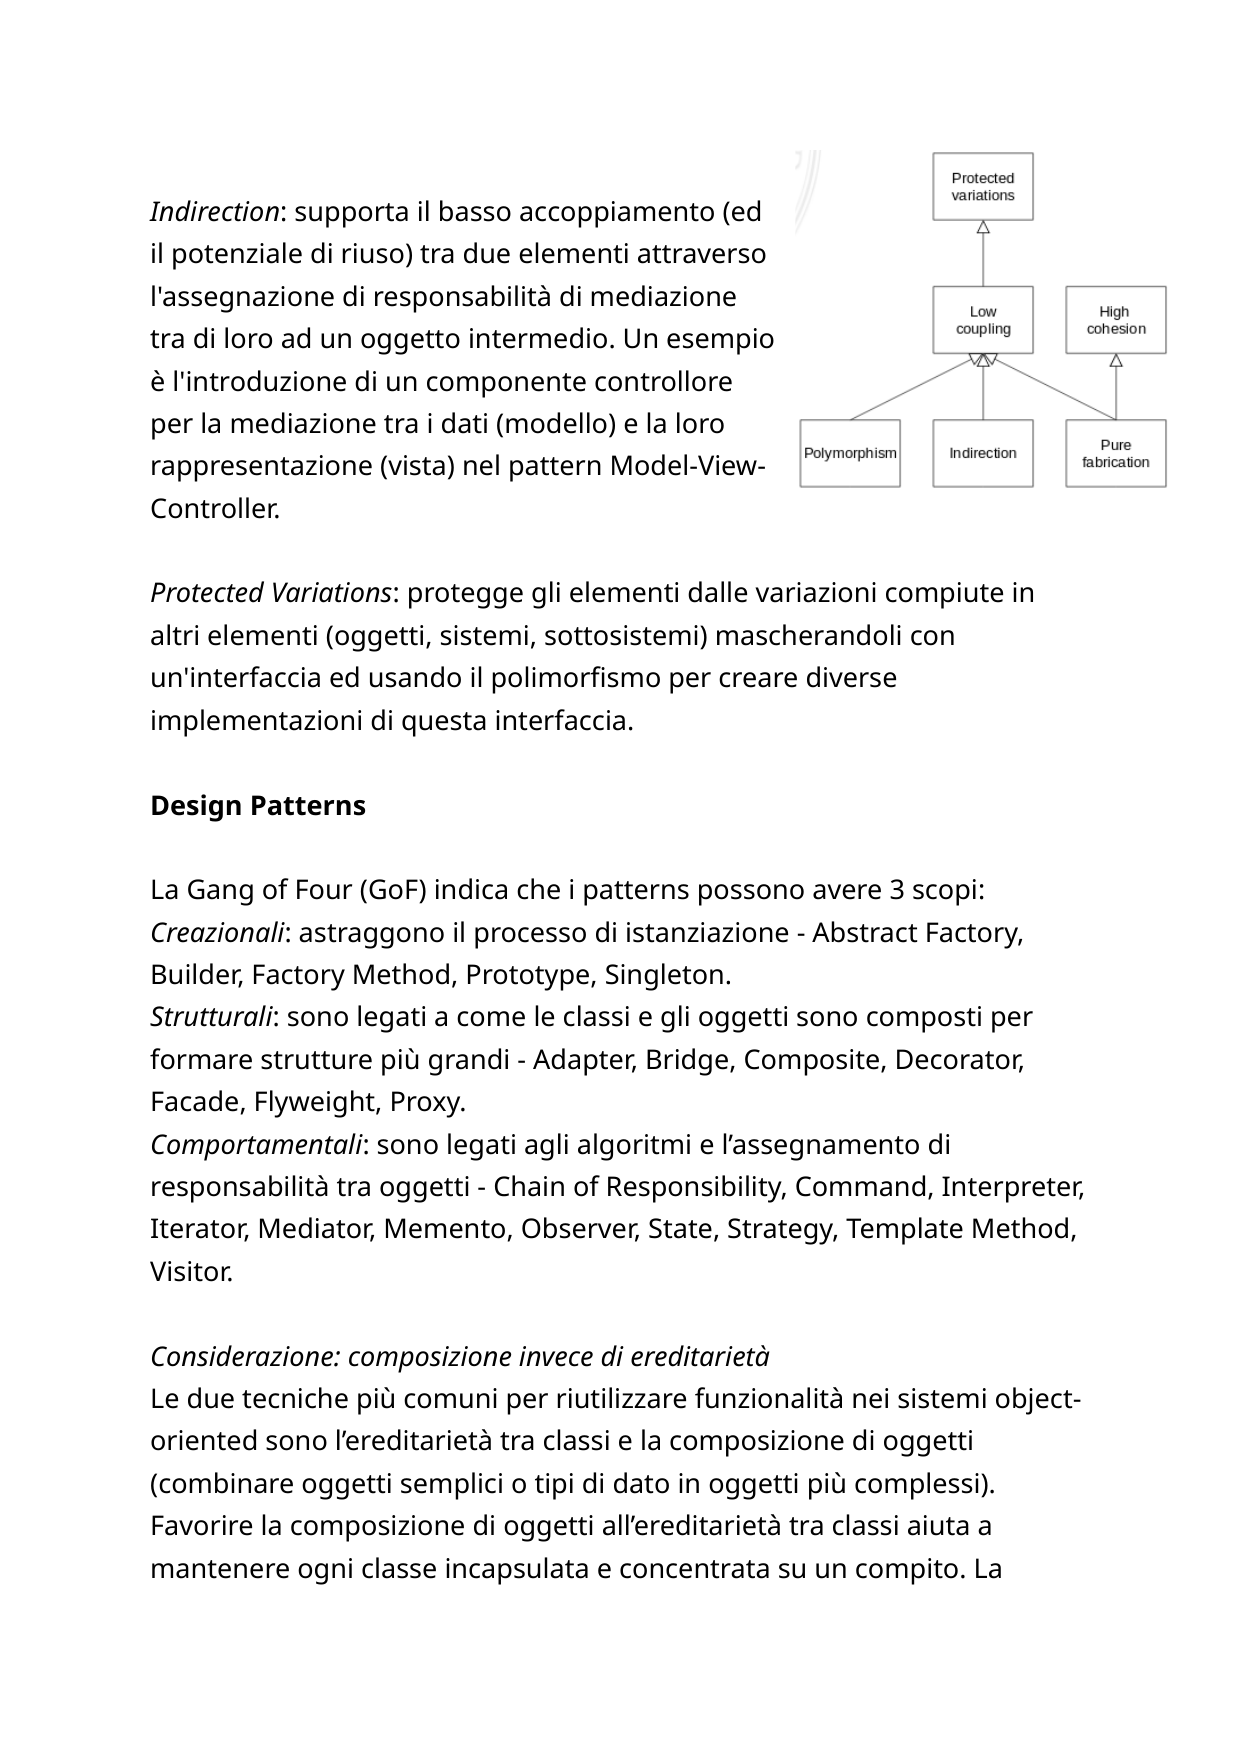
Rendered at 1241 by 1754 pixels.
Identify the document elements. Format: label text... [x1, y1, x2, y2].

text Strutturali: sono legati a come le classi e gli oggetti sono composti per formare strutture più grandi - Adapter, Bridge, Composite, Decorator, Facade, Flyweight, Proxy. [150, 998, 1090, 1119]
text Design Patterns [150, 786, 1090, 823]
text Creazionali: astraggono il processo di istanziazione - Abstract Factory, Builder, Factory Method, Prototype, Singleton. [150, 913, 1090, 992]
text Le due tecniche più comuni per riutilizzare funzionalità nei sistemi object-oriented sono l’ereditarietà tra classi e la composizione di oggetti (combinare oggetti semplici o tipi di dato in oggetti più complessi). Favorire la composizione di oggetti all’ereditarietà tra classi aiuta a mantenere ogni classe incapsulata e concentrata su un compito. La [150, 1379, 1090, 1586]
text Comportamentali: sono legati agli algoritmi e l’assegnamento di responsabilità tra oggetti - Chain of Responsibility, Command, Interpreter, Iterator, Mediator, Memento, Observer, State, Strategy, Template Method, Visitor. [150, 1125, 1090, 1289]
text Considerazione: composizione invece di ereditarietà [150, 1337, 1090, 1374]
text Protected Variations: protegge gli elementi dalle variazioni compiute in altri elementi (oggetti, sistemi, sottosistemi) mascherandoli con un'interfaccia ed usando il polimorfismo per creare diverse implementazioni di questa interfaccia. [150, 574, 1090, 738]
text La Gang of Four (GoF) indica che i patterns possono avere 3 scopi: [150, 871, 1090, 908]
text Indirection: supporta il basso accoppiamento (ed il potenziale di riuso) tra due elementi attraverso l'assegnazione di responsabilità di mediazione tra di loro ad un oggetto intermedio. Un esempio è l'introduzione di un componente controllore per la mediazione tra i dati (modello) e la loro rappresentazione (vista) nel pattern Model-View-Controller. [150, 192, 1090, 526]
picture [795, 150, 1170, 490]
